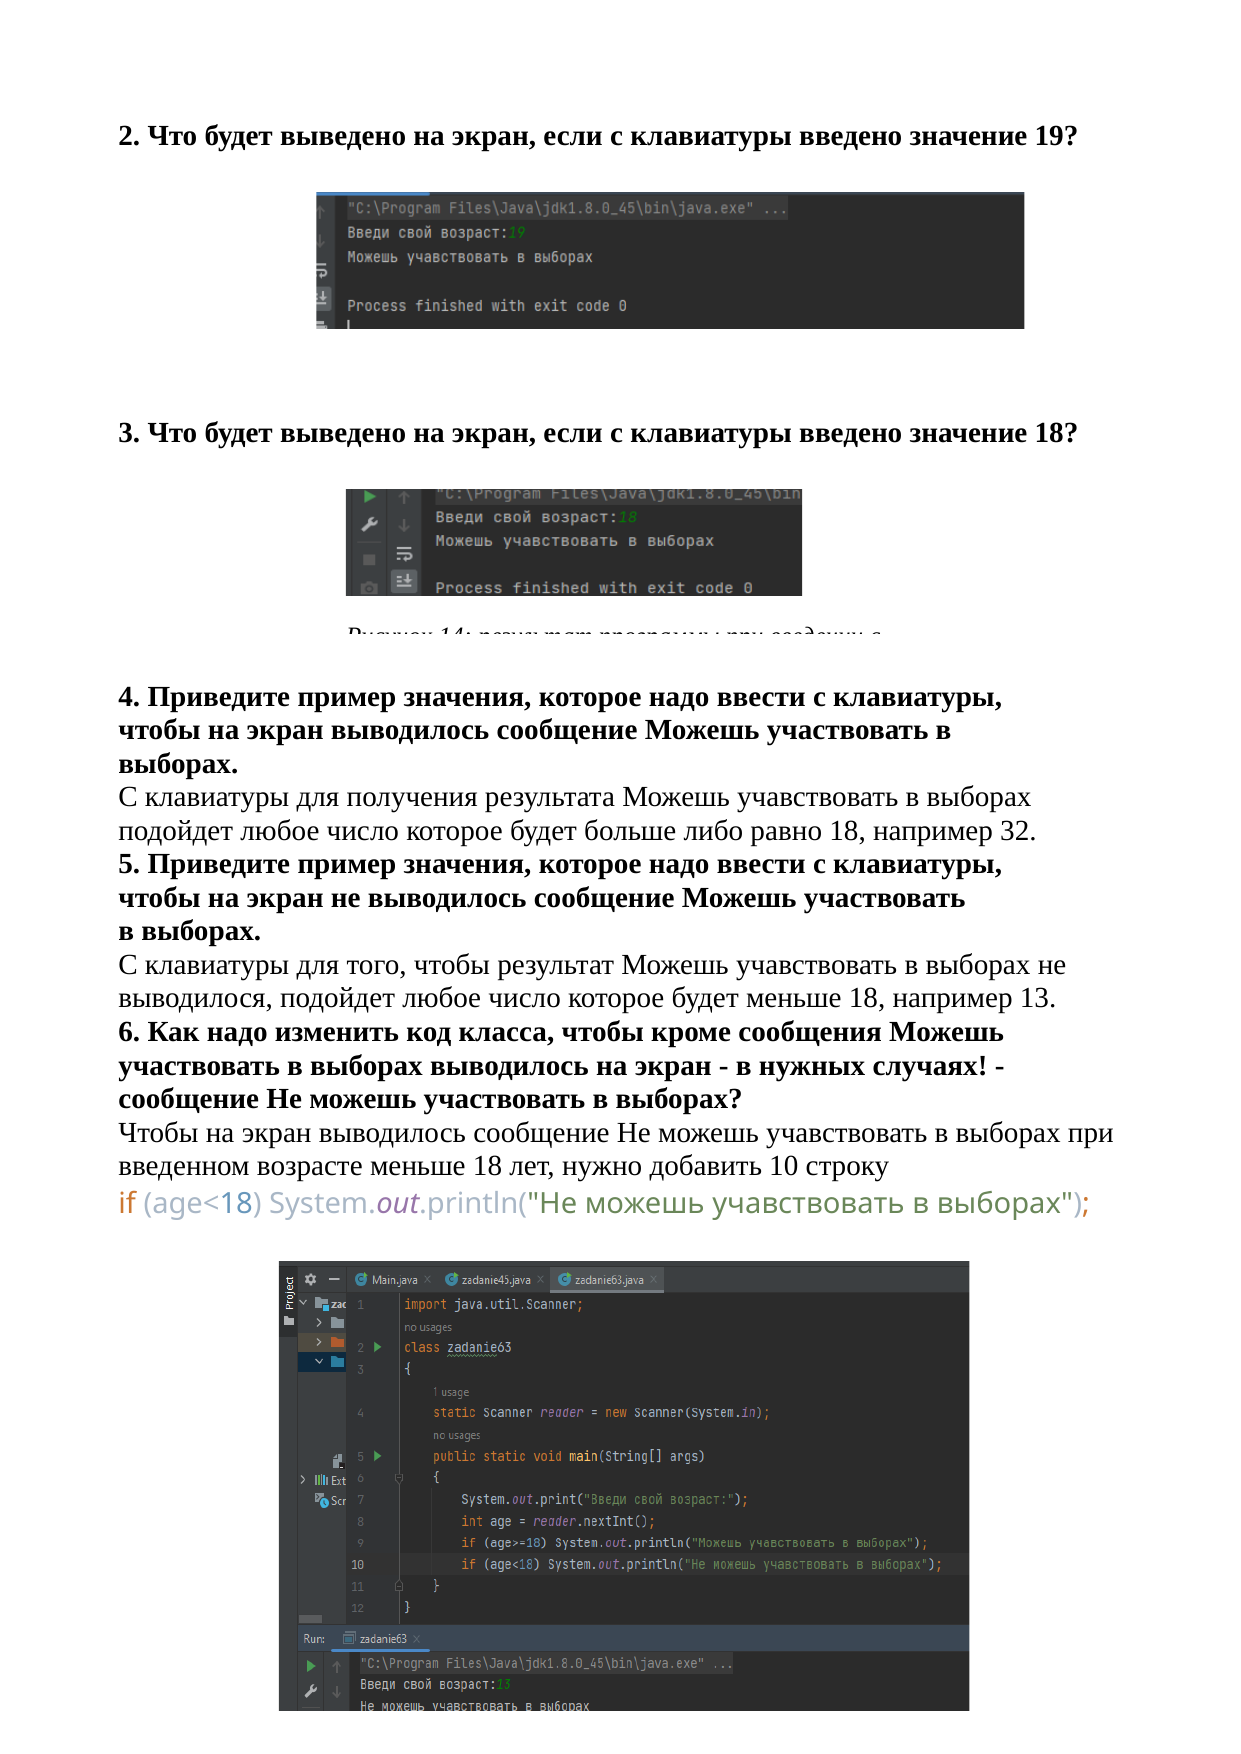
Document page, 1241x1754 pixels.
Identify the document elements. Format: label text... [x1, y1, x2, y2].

text С клавиатуры для получения результата Можешь учавствовать в выборах подойдет любое число которое будет больше либо равно 18, например 32. [118, 779, 1122, 846]
text 6. Как надо изменить код класса, чтобы кроме сообщения Можешь [118, 1014, 1122, 1048]
text чтобы на экран не выводилось сообщение Можешь участвовать [118, 880, 1122, 913]
text выборах. [118, 746, 1122, 779]
text 3. Что будет выведено на экран, если с клавиатуры введено значение 18? [118, 415, 1122, 449]
text участвовать в выборах выводилось на экран - в нужных случаях! - сообщение Не можешь участвовать в выборах? [118, 1048, 1122, 1115]
text 2. Что будет выведено на экран, если с клавиатуры введено значение 19? [118, 118, 1122, 152]
text Рисунок 14: результат программы при введении с клавиатуры 18 [346, 621, 949, 634]
text чтобы на экран выводилось сообщение Можешь участвовать в [118, 712, 1122, 746]
text 5. Приведите пример значения, которое надо ввести с клавиатуры, [118, 846, 1122, 880]
text Чтобы на экран выводилось сообщение Не можешь учавствовать в выборах при введенном возрасте меньше 18 лет, нужно добавить 10 строку [118, 1115, 1122, 1182]
text С клавиатуры для того, чтобы результат Можешь учавствовать в выборах не выводилося, подойдет любое число которое будет меньше 18, например 13. [118, 947, 1122, 1014]
text if (age<18) System.out.println("Не можешь учавствовать в выборах"); [118, 1182, 1122, 1222]
text 4. Приведите пример значения, которое надо ввести с клавиатуры, [118, 679, 1122, 712]
text в выборах. [118, 913, 1122, 947]
